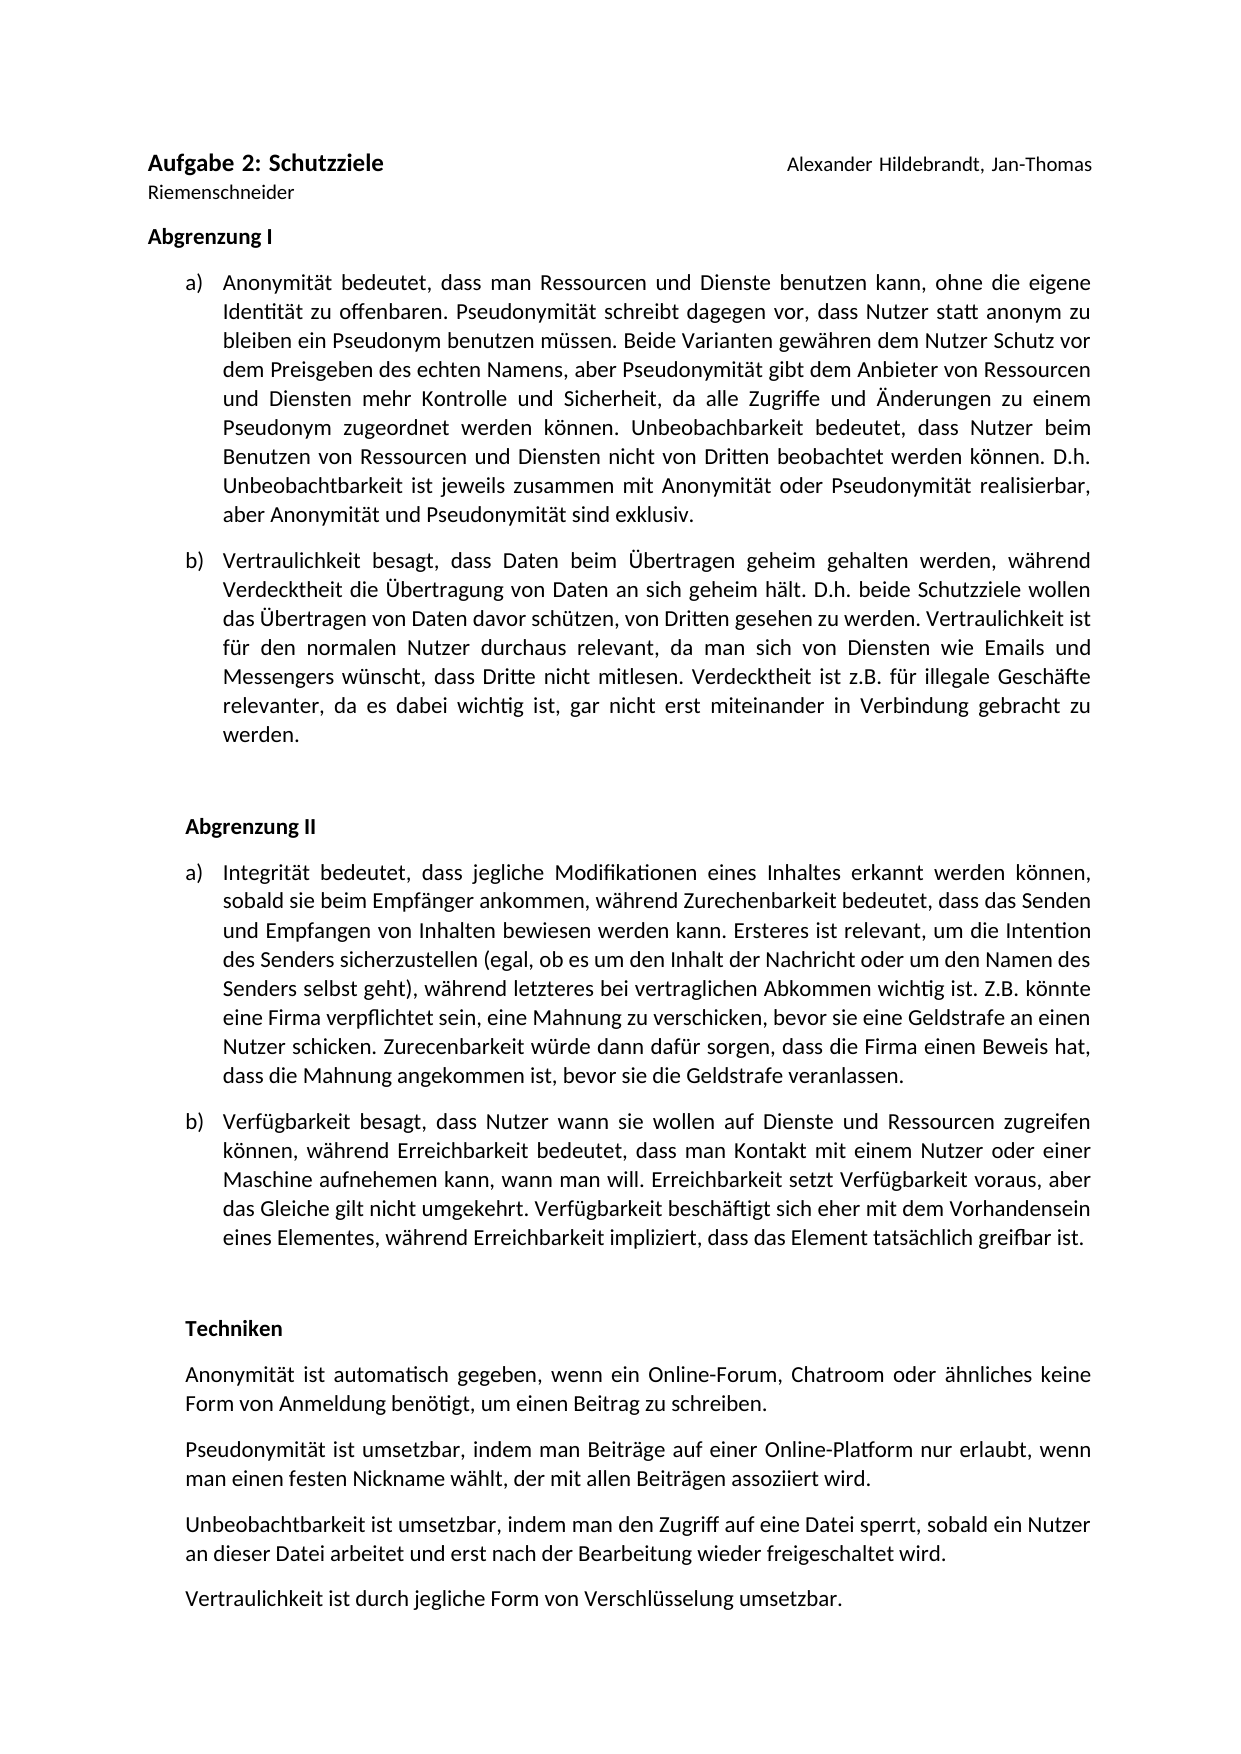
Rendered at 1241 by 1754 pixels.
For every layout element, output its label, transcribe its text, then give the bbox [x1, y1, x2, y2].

text Abgrenzung I [148, 222, 1093, 250]
list Vertraulichkeit besagt, dass Daten beim Übertragen geheim gehalten werden, während Verdecktheit die Übertragung von Daten an sich geheim hält. D.h. beide Schutzziele wollen das Übertragen von Daten davor schützen, von Dritten gesehen zu werden. Vertraulichkeit ist für den normalen Nutzer durchaus relevant, da man sich von Diensten wie Emails und Messengers wünscht, dass Dritte nicht mitlesen. Verdecktheit ist z.B. für illegale Geschäfte relevanter, da es dabei wichtig ist, gar nicht erst miteinander in Verbindung gebracht zu werden. [185, 546, 1093, 748]
text Pseudonymität ist umsetzbar, indem man Beiträge auf einer Online-Platform nur erlaubt, wenn man einen festen Nickname wählt, der mit allen Beiträgen assoziiert wird. [185, 1435, 1093, 1492]
text Techniken [185, 1314, 1093, 1342]
text Abgrenzung II [185, 812, 1093, 840]
list Integrität bedeutet, dass jegliche Modifikationen eines Inhaltes erkannt werden können, sobald sie beim Empfänger ankommen, während Zurechenbarkeit bedeutet, dass das Senden und Empfangen von Inhalten bewiesen werden kann. Ersteres ist relevant, um die Intention des Senders sicherzustellen (egal, ob es um den Inhalt der Nachricht oder um den Namen des Senders selbst geht), während letzteres bei vertraglichen Abkommen wichtig ist. Z.B. könnte eine Firma verpflichtet sein, eine Mahnung zu verschicken, bevor sie eine Geldstrafe an einen Nutzer schicken. Zurecenbarkeit würde dann dafür sorgen, dass die Firma einen Beweis hat, dass die Mahnung angekommen ist, bevor sie die Geldstrafe veranlassen. [185, 858, 1093, 1089]
list Anonymität bedeutet, dass man Ressourcen und Dienste benutzen kann, ohne die eigene Identität zu offenbaren. Pseudonymität schreibt dagegen vor, dass Nutzer statt anonym zu bleiben ein Pseudonym benutzen müssen. Beide Varianten gewähren dem Nutzer Schutz vor dem Preisgeben des echten Namens, aber Pseudonymität gibt dem Anbieter von Ressourcen und Diensten mehr Kontrolle und Sicherheit, da alle Zugriffe und Änderungen zu einem Pseudonym zugeordnet werden können. Unbeobachbarkeit bedeutet, dass Nutzer beim Benutzen von Ressourcen und Diensten nicht von Dritten beobachtet werden können. D.h. Unbeobachtbarkeit ist jeweils zusammen mit Anonymität oder Pseudonymität realisierbar, aber Anonymität und Pseudonymität sind exklusiv. [185, 268, 1093, 528]
text Aufgabe 2: Schutzziele Alexander Hildebrandt, Jan-Thomas Riemenschneider [148, 148, 1093, 204]
text Vertraulichkeit ist durch jegliche Form von Verschlüsselung umsetzbar. [185, 1584, 1093, 1613]
text Unbeobachtbarkeit ist umsetzbar, indem man den Zugriff auf eine Datei sperrt, sobald ein Nutzer an dieser Datei arbeitet und erst nach der Bearbeitung wieder freigeschaltet wird. [185, 1510, 1093, 1567]
list Verfügbarkeit besagt, dass Nutzer wann sie wollen auf Dienste und Ressourcen zugreifen können, während Erreichbarkeit bedeutet, dass man Kontakt mit einem Nutzer oder einer Maschine aufnehemen kann, wann man will. Erreichbarkeit setzt Verfügbarkeit voraus, aber das Gleiche gilt nicht umgekehrt. Verfügbarkeit beschäftigt sich eher mit dem Vorhandensein eines Elementes, während Erreichbarkeit impliziert, dass das Element tatsächlich greifbar ist. [185, 1107, 1093, 1251]
text Anonymität ist automatisch gegeben, wenn ein Online-Forum, Chatroom oder ähnliches keine Form von Anmeldung benötigt, um einen Beitrag zu schreiben. [185, 1360, 1093, 1417]
